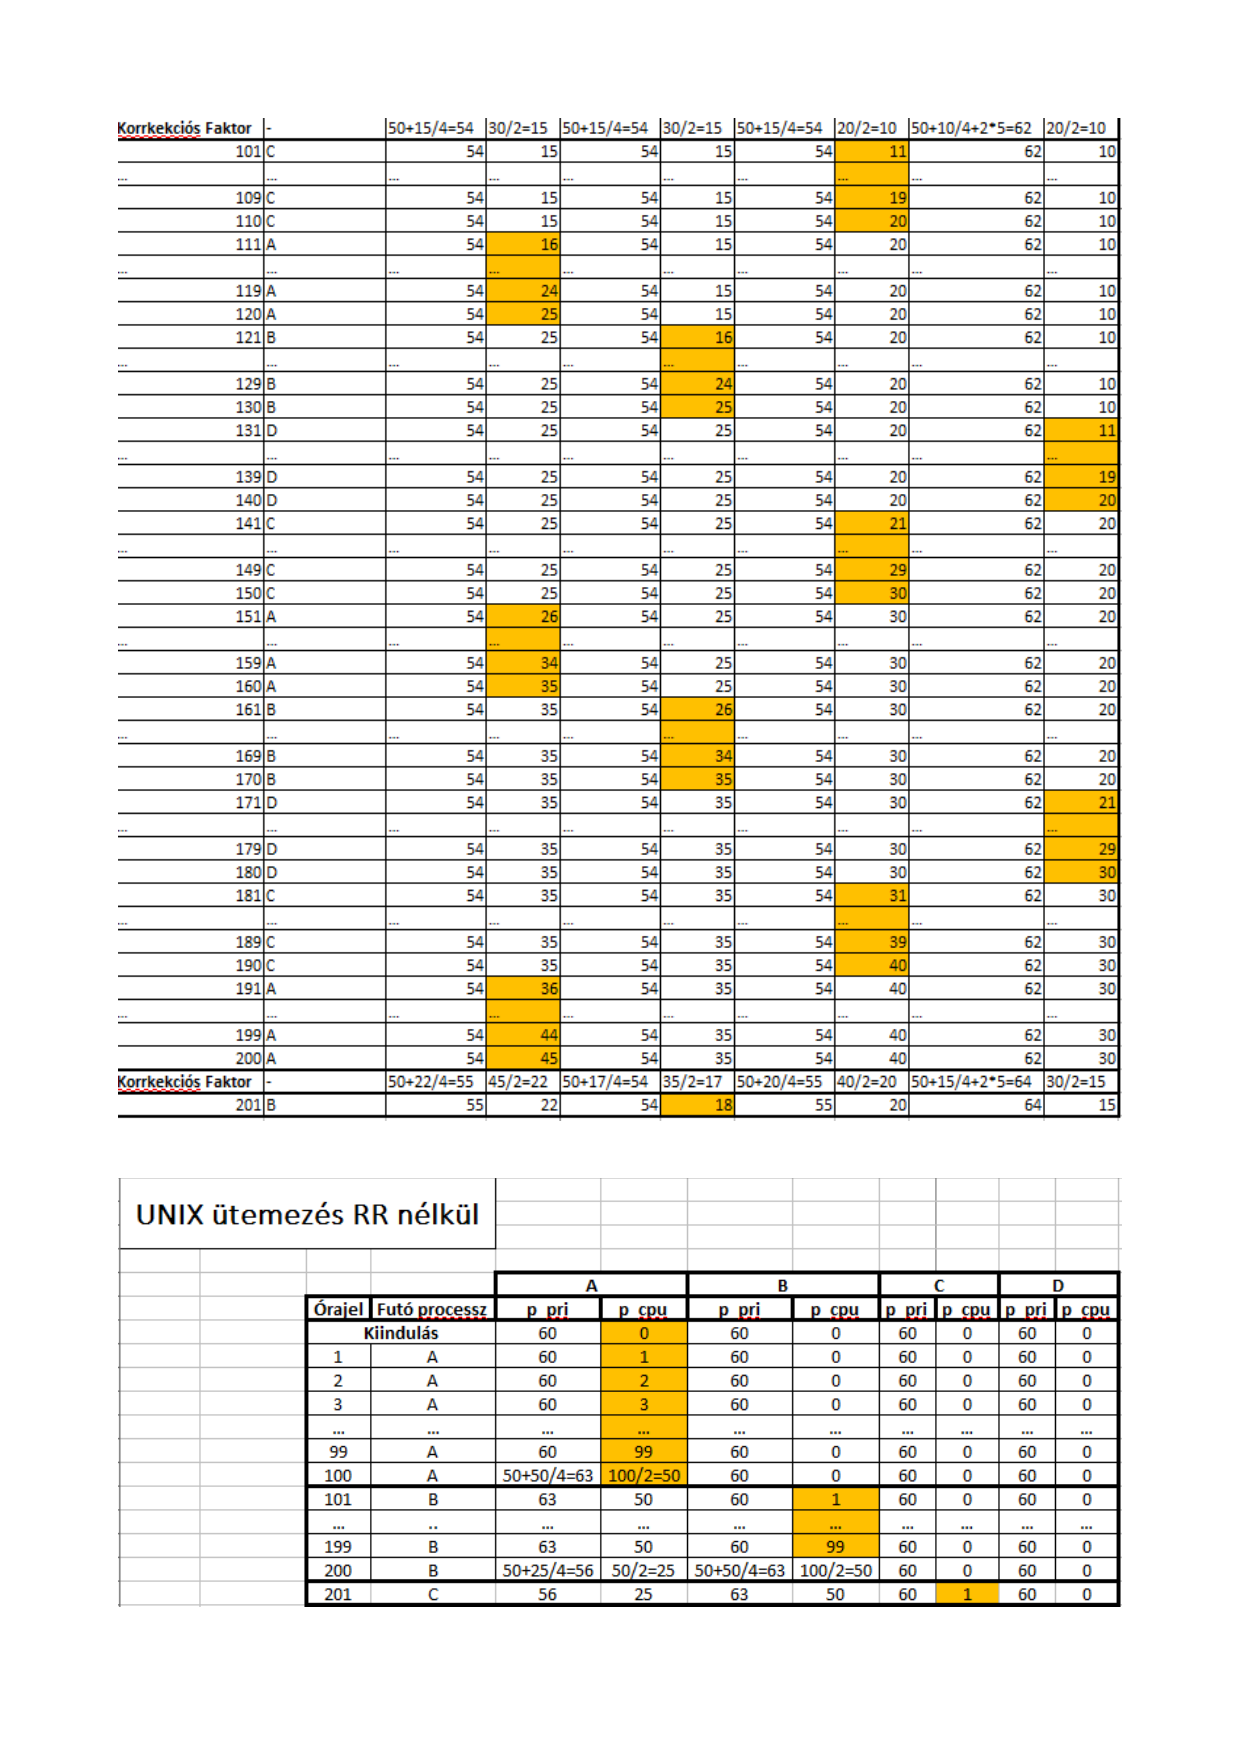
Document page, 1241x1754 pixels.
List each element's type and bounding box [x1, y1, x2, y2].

picture [118, 1178, 1122, 1607]
picture [118, 118, 1122, 1121]
